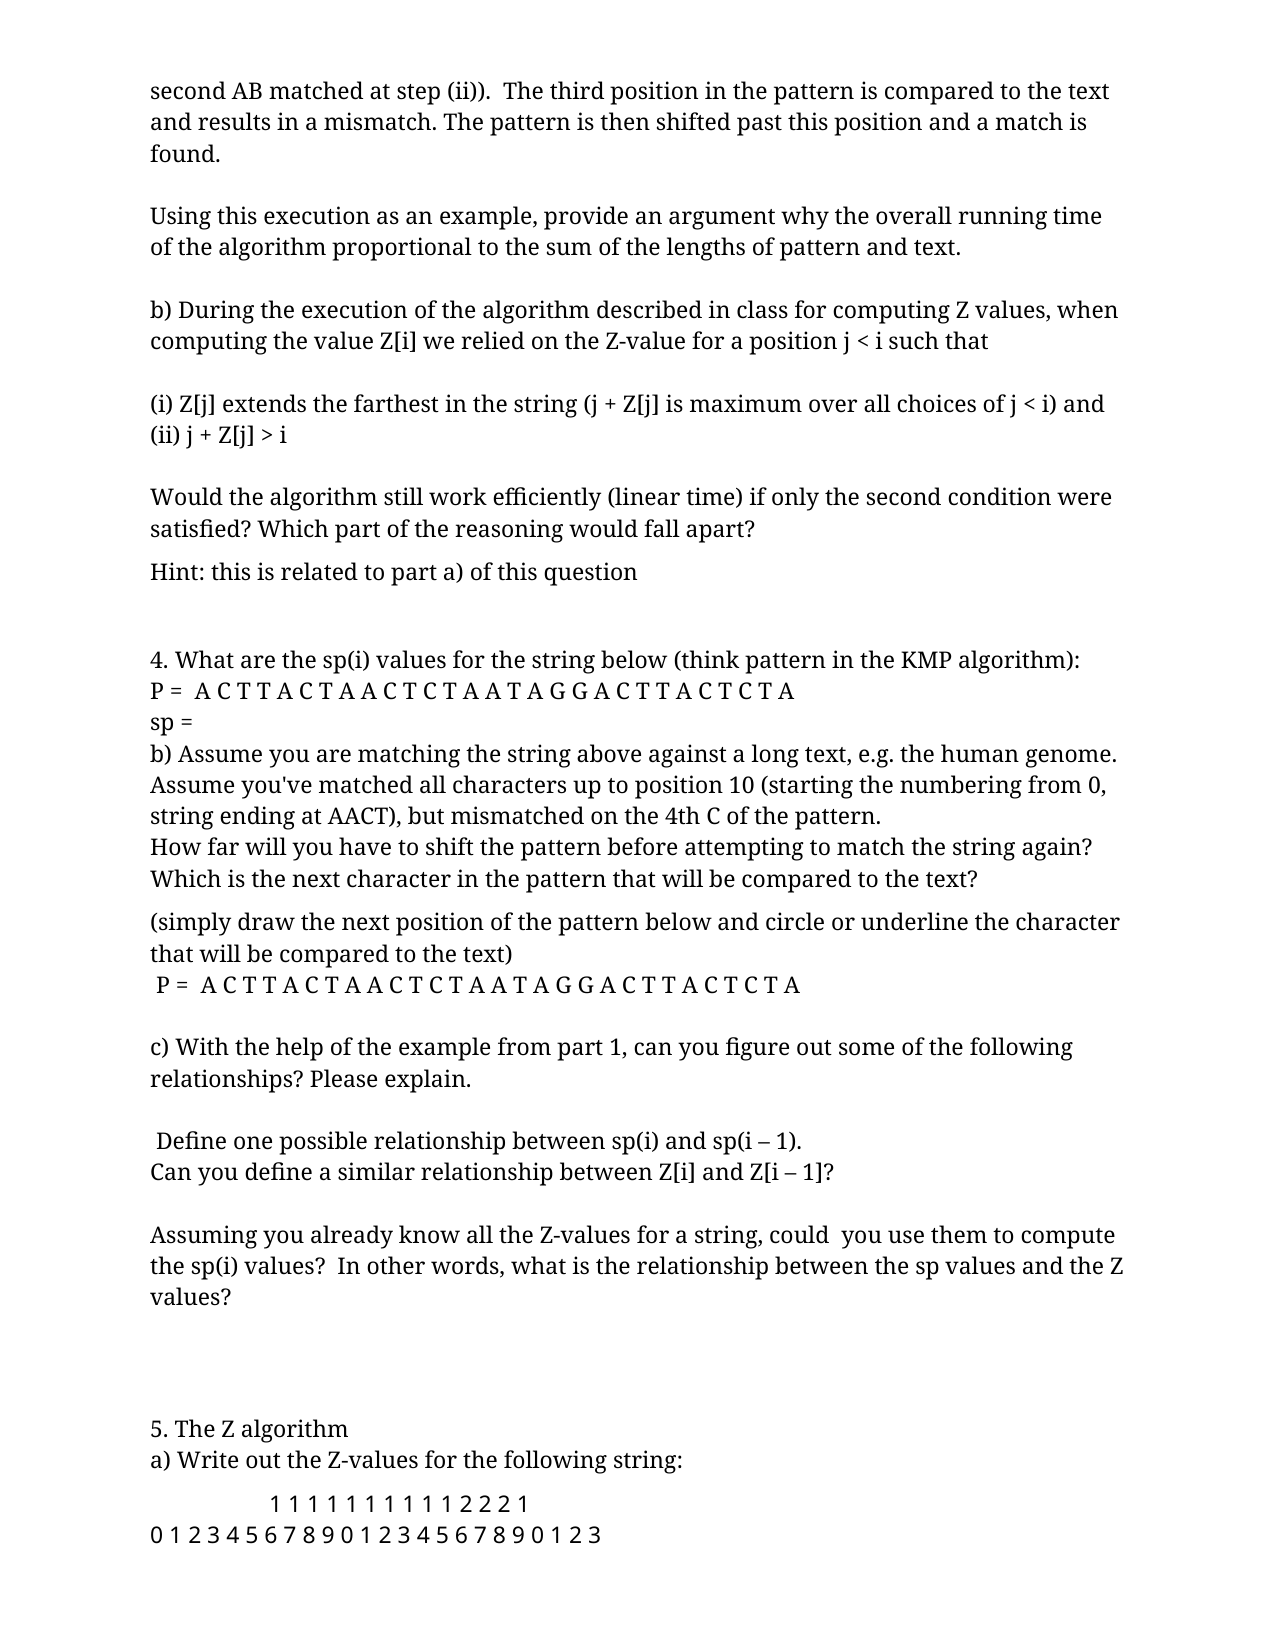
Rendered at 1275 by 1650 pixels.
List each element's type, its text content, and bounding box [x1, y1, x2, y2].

text 1 1 1 1 1 1 1 1 1 1 2 2 2 1 0 1 2 3 4 5 6 7 8 9 0 1 2 3 4 5 6 7 8 9 0 1 2 3 [150, 1487, 1125, 1550]
text 5. The Z algorithm a) Write out the Z-values for the following string: [150, 1412, 1125, 1475]
text Define one possible relationship between sp(i) and sp(i – 1). Can you define a similar relationship between Z[i] and Z[i – 1]? Assuming you already know all the Z-values for a string, could you use them to compute the sp(i) values? In other words, what is the relationship between the sp values and the Z values? [150, 1125, 1125, 1312]
text c) With the help of the example from part 1, can you figure out some of the following relationships? Please explain. [150, 1000, 1125, 1125]
text (simply draw the next position of the pattern below and circle or underline the character that will be compared to the text) P = A C T T A C T A A C T C T A A T A G G A C T T A C T C T A [150, 906, 1125, 1000]
text 4. What are the sp(i) values for the string below (think pattern in the KMP algorithm): P = A C T T A C T A A C T C T A A T A G G A C T T A C T C T A sp = b) Assume you are matching the string above against a long text, e.g. the human genome. Assume you've matched all characters up to position 10 (starting the numbering from 0, string ending at AACT), but mismatched on the 4th C of the pattern. How far will you have to shift the pattern before attempting to match the string again? Which is the next character in the pattern that will be compared to the text? [150, 644, 1125, 894]
text second AB matched at step (ii)). The third position in the pattern is compared to the text and results in a mismatch. The pattern is then shifted past this position and a match is found. Using this execution as an example, provide an argument why the overall running time of the algorithm proportional to the sum of the lengths of pattern and text. b) During the execution of the algorithm described in class for computing Z values, when computing the value Z[i] we relied on the Z-value for a position j < i such that (i) Z[j] extends the farthest in the string (j + Z[j] is maximum over all choices of j < i) and (ii) j + Z[j] > i Would the algorithm still work efficiently (linear time) if only the second condition were satisfied? Which part of the reasoning would fall apart? [150, 75, 1125, 544]
text Hint: this is related to part a) of this question [150, 556, 1125, 587]
